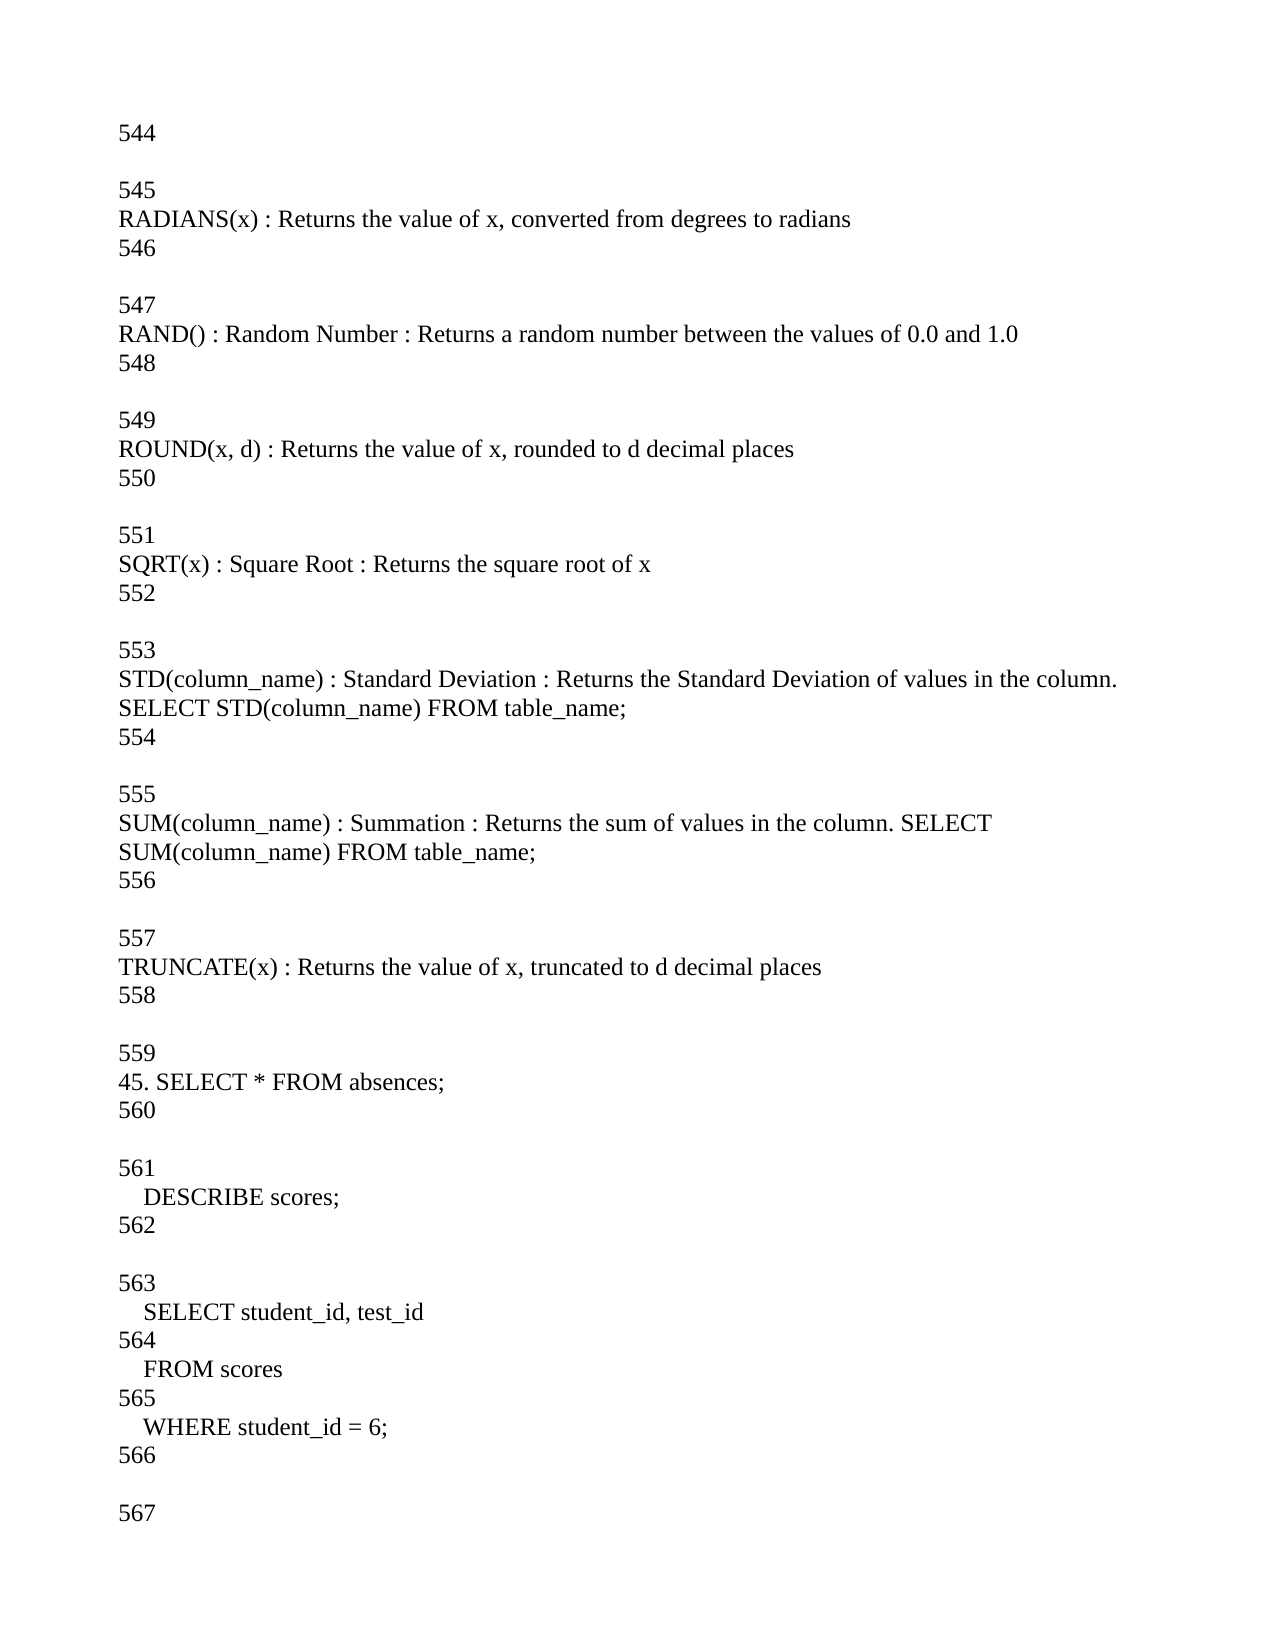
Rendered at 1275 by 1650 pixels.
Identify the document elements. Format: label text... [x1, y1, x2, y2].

text 548 [118, 348, 1157, 377]
text 560 [118, 1096, 1157, 1124]
text 562 [118, 1211, 1157, 1239]
text 547 [118, 291, 1157, 319]
text ROUND(x, d) : Returns the value of x, rounded to d decimal places [118, 434, 1157, 463]
text 565 [118, 1383, 1157, 1412]
text 551 [118, 521, 1157, 549]
text 552 [118, 578, 1157, 607]
text 564 [118, 1326, 1157, 1354]
text 567 [118, 1498, 1157, 1527]
text DESCRIBE scores; [118, 1182, 1157, 1211]
text 546 [118, 233, 1157, 262]
text 545 [118, 176, 1157, 204]
text 553 [118, 636, 1157, 664]
text 45. SELECT * FROM absences; [118, 1067, 1157, 1096]
text 544 [118, 118, 1157, 147]
text RADIANS(x) : Returns the value of x, converted from degrees to radians [118, 204, 1157, 233]
text 554 [118, 722, 1157, 751]
text 555 [118, 779, 1157, 808]
text 549 [118, 406, 1157, 434]
text 556 [118, 866, 1157, 894]
text 558 [118, 981, 1157, 1009]
text FROM scores [118, 1354, 1157, 1383]
text 559 [118, 1038, 1157, 1067]
text WHERE student_id = 6; [118, 1412, 1157, 1441]
text 563 [118, 1268, 1157, 1297]
text 561 [118, 1153, 1157, 1182]
text SUM(column_name) : Summation : Returns the sum of values in the column. SELECT SUM(column_name) FROM table_name; [118, 808, 1157, 866]
text STD(column_name) : Standard Deviation : Returns the Standard Deviation of values in the column. SELECT STD(column_name) FROM table_name; [118, 664, 1157, 722]
text 550 [118, 463, 1157, 492]
text 557 [118, 923, 1157, 952]
text TRUNCATE(x) : Returns the value of x, truncated to d decimal places [118, 952, 1157, 981]
text SQRT(x) : Square Root : Returns the square root of x [118, 549, 1157, 578]
text SELECT student_id, test_id [118, 1297, 1157, 1326]
text 566 [118, 1441, 1157, 1469]
text RAND() : Random Number : Returns a random number between the values of 0.0 and 1.0 [118, 319, 1157, 348]
